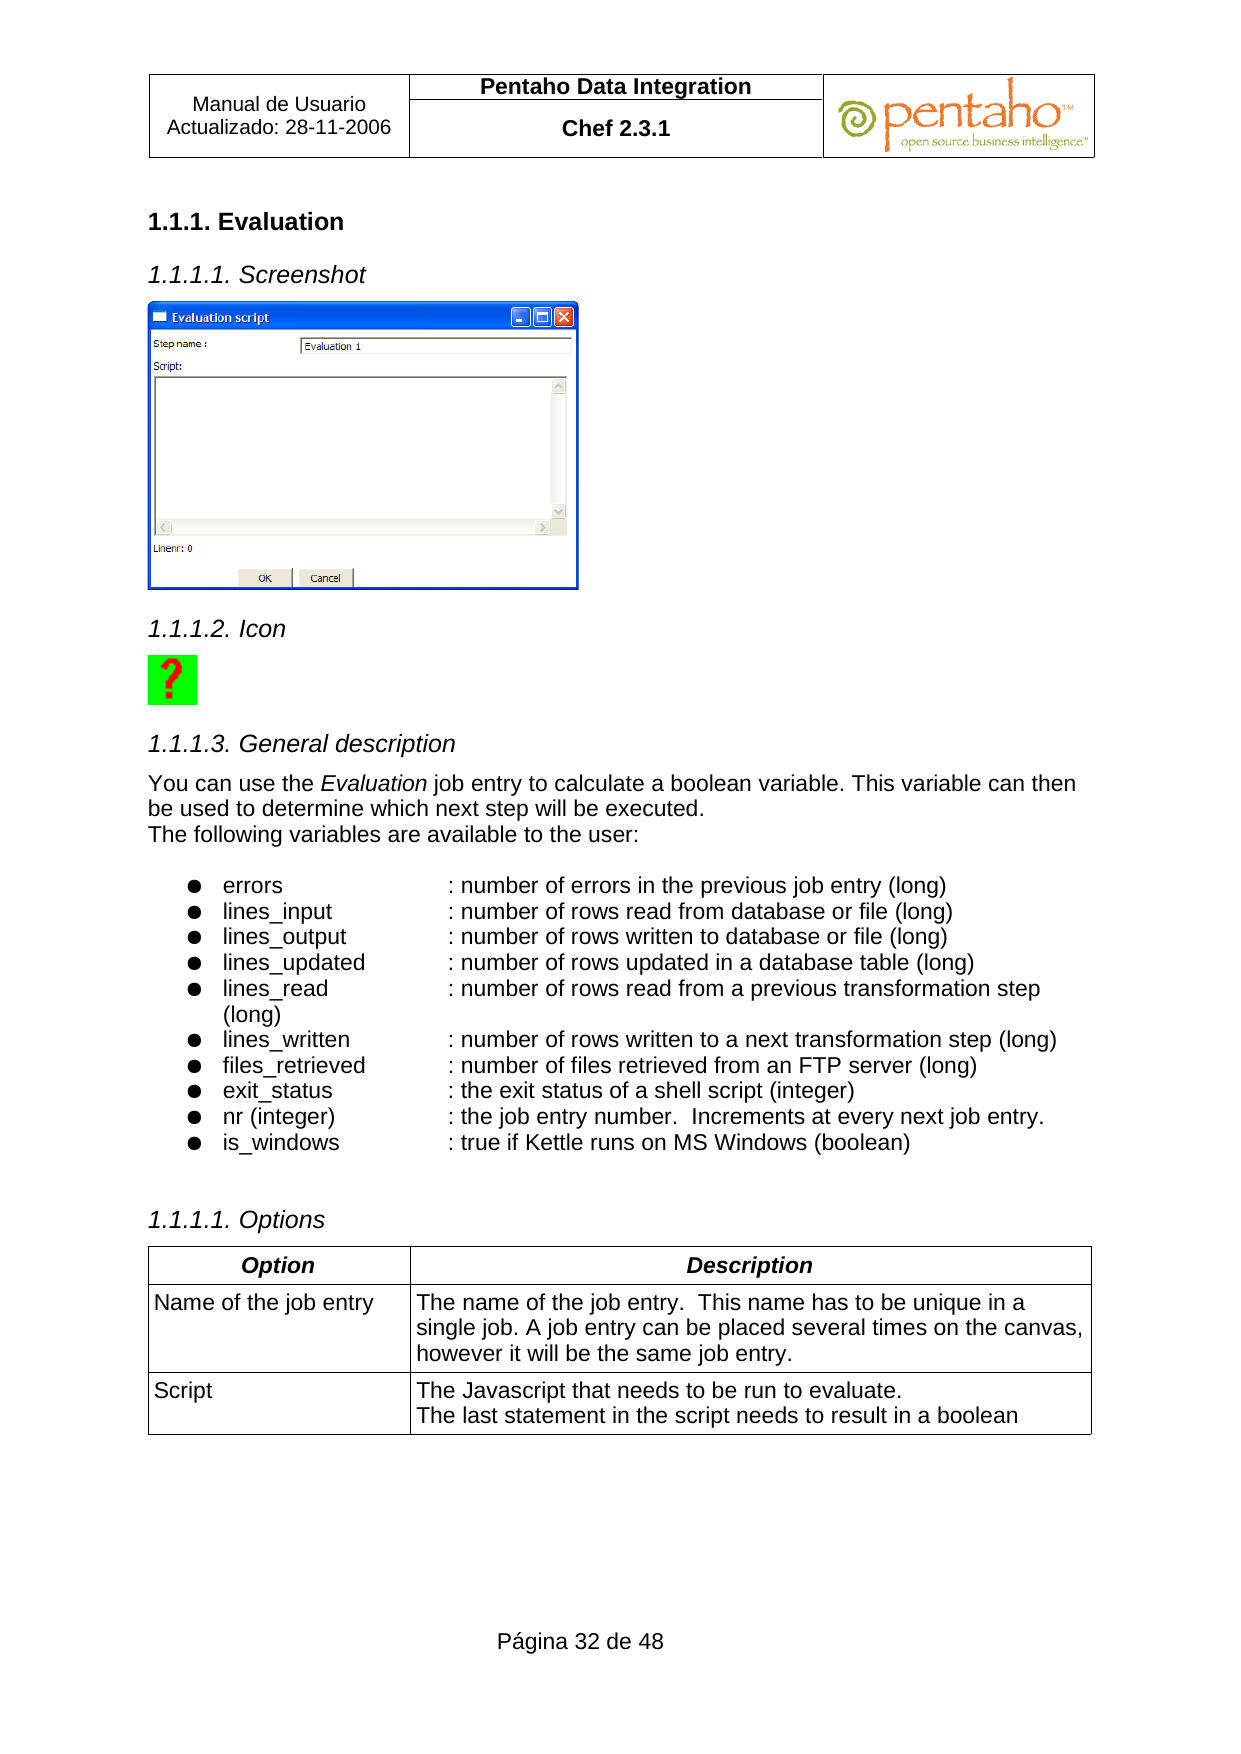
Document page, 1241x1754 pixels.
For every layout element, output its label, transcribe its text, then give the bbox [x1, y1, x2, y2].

list lines_read : number of rows read from a previous transformation step (long) [185, 976, 1092, 1027]
table_cell The Javascript that needs to be run to evaluate. The last statement in the script needs to result in a boolean [411, 1373, 1091, 1434]
table_header Description [411, 1247, 1091, 1284]
table_cell The name of the job entry. This name has to be unique in a single job. A job entry can be placed several times on the canvas, however it will be the same job entry. [411, 1285, 1091, 1372]
subtitle General description [148, 730, 1092, 758]
table_cell Name of the job entry [149, 1285, 410, 1372]
list lines_written : number of rows written to a next transformation step (long) [185, 1027, 1092, 1052]
list lines_output : number of rows written to database or file (long) [185, 924, 1092, 950]
list lines_input : number of rows read from database or file (long) [185, 898, 1092, 924]
subtitle Icon [148, 614, 1092, 642]
list nr (integer) : the job entry number. Increments at every next job entry. [185, 1104, 1092, 1130]
list exit_status : the exit status of a shell script (integer) [185, 1078, 1092, 1104]
text You can use the Evaluation job entry to calculate a boolean variable. This variable can then be used to determine which next step will be executed. [148, 771, 1092, 822]
text The following variables are available to the user: [148, 822, 1092, 847]
list files_retrieved : number of files retrieved from an FTP server (long) [185, 1052, 1092, 1078]
table_header Option [149, 1247, 410, 1284]
picture [147, 301, 579, 590]
subtitle Evaluation [148, 208, 1092, 236]
list lines_updated : number of rows updated in a database table (long) [185, 950, 1092, 976]
subtitle Options [148, 1206, 1092, 1234]
list errors : number of errors in the previous job entry (long) [185, 873, 1092, 898]
table_cell Script [149, 1373, 410, 1434]
list is_windows : true if Kettle runs on MS Windows (boolean) [185, 1130, 1092, 1181]
subtitle Screenshot [148, 261, 1092, 289]
picture [147, 655, 198, 705]
